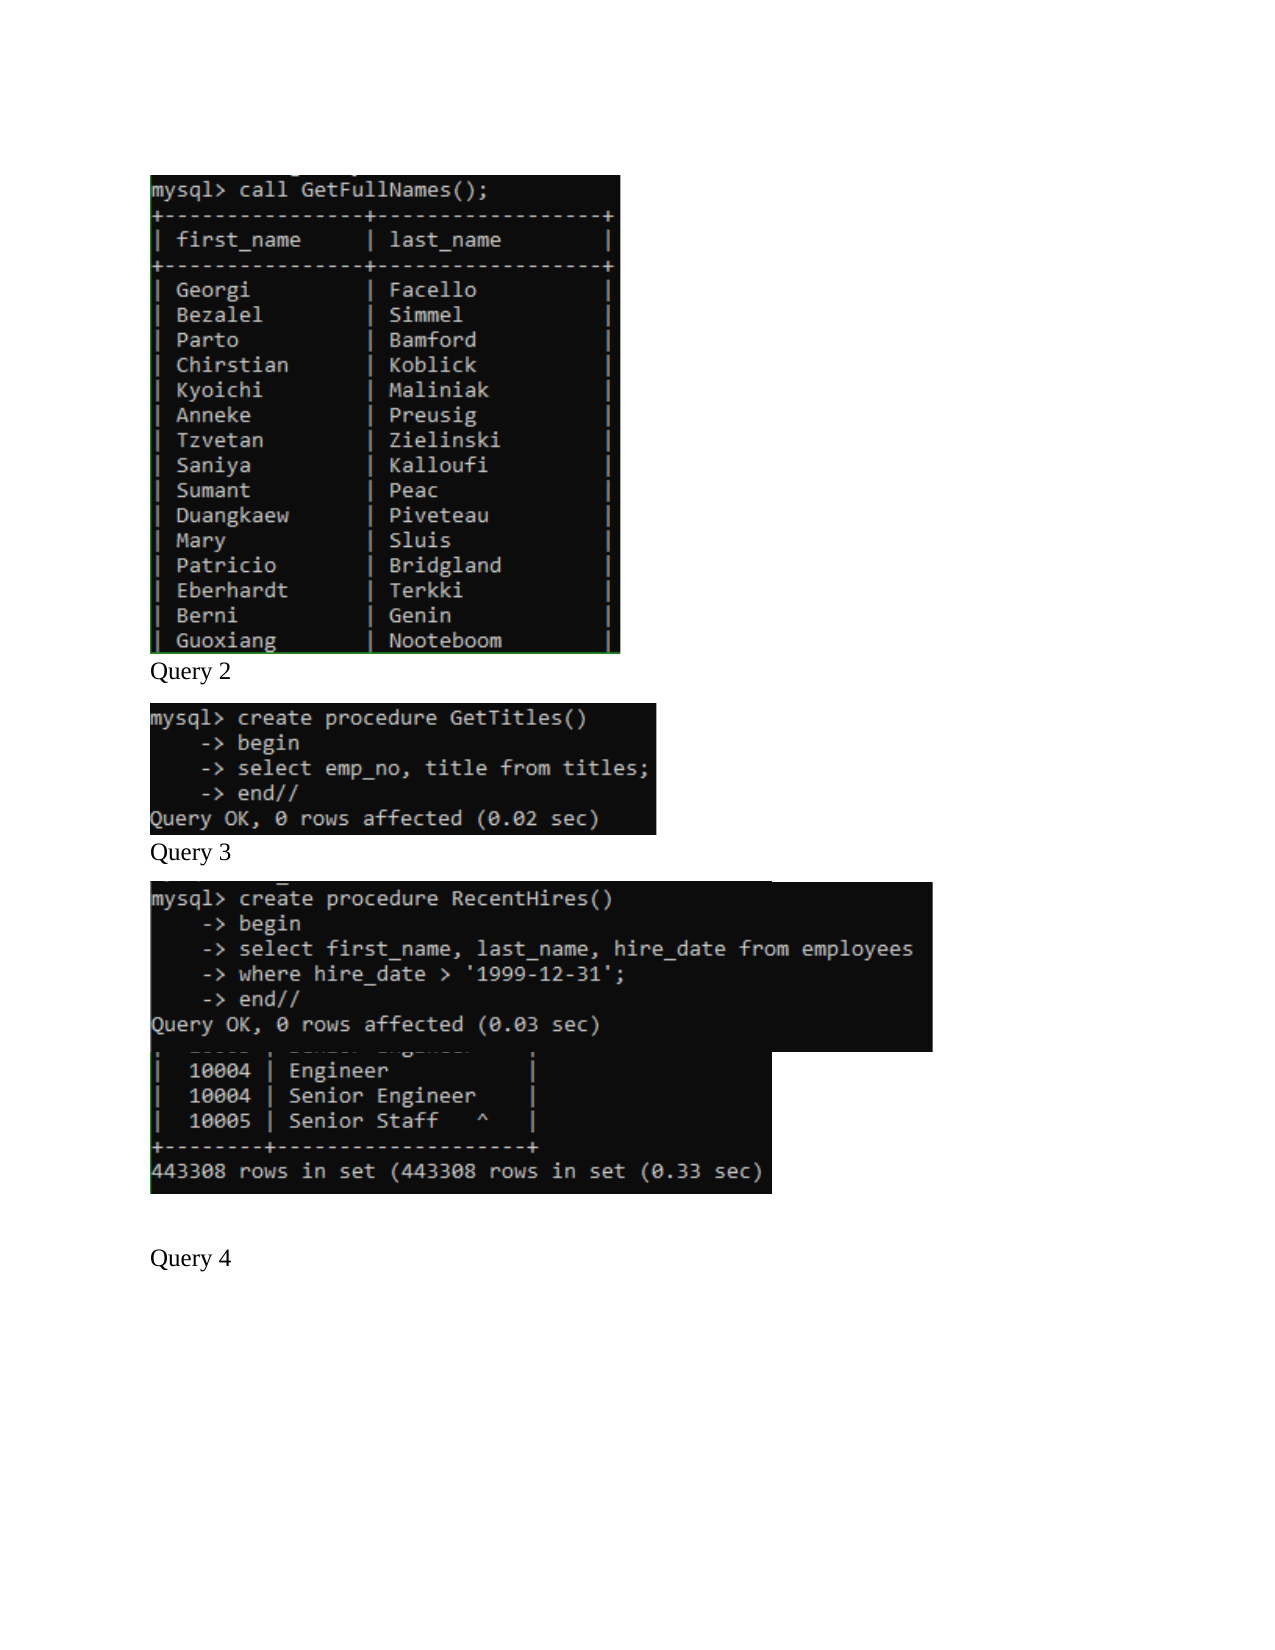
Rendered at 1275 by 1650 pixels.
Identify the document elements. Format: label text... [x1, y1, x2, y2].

text Query 2 [150, 150, 1125, 685]
picture [150, 175, 621, 654]
text Query 3 [150, 704, 1125, 866]
picture [150, 703, 657, 835]
picture [150, 881, 933, 1194]
text Query 4 [150, 1243, 1125, 1272]
